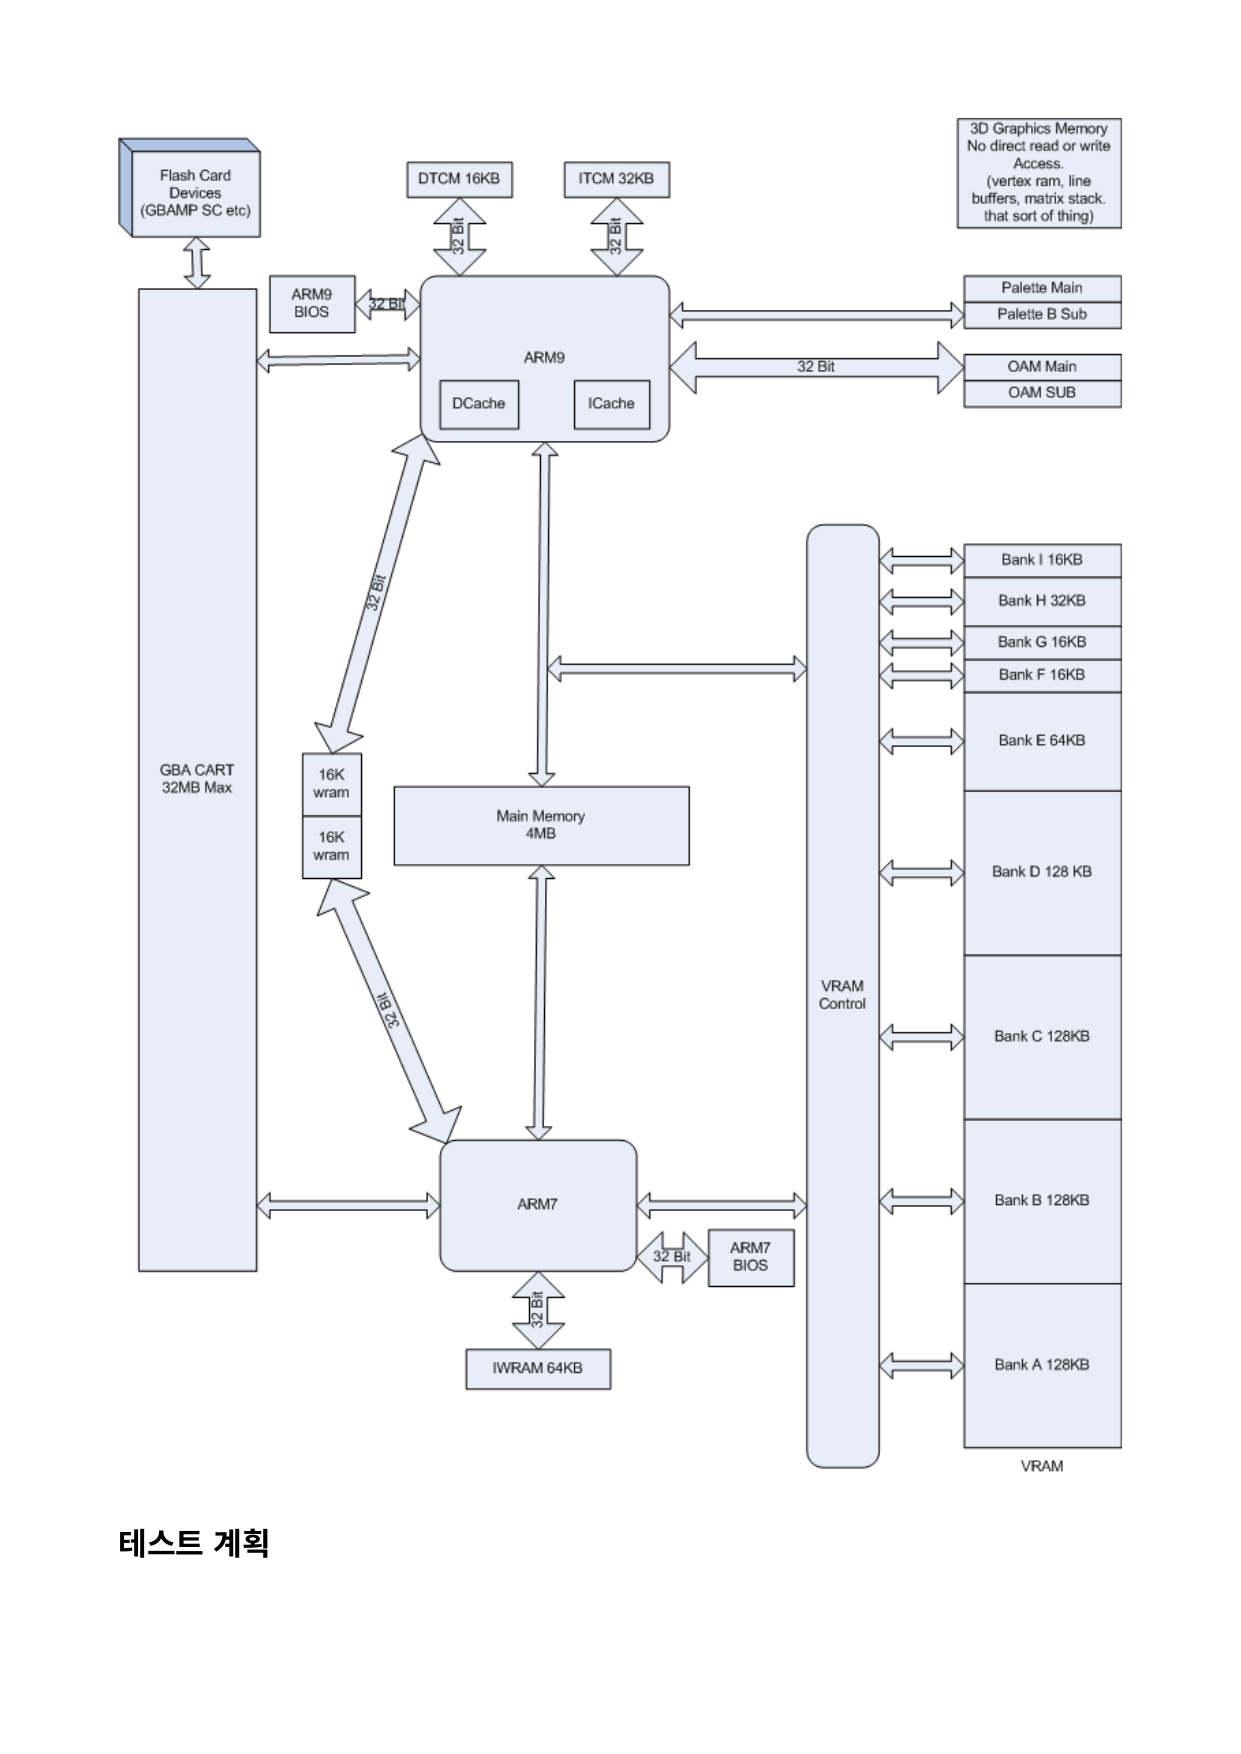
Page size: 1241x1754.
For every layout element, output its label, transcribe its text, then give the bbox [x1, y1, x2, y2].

text 테스트 계획 [118, 1519, 1122, 1564]
picture [118, 118, 1123, 1477]
